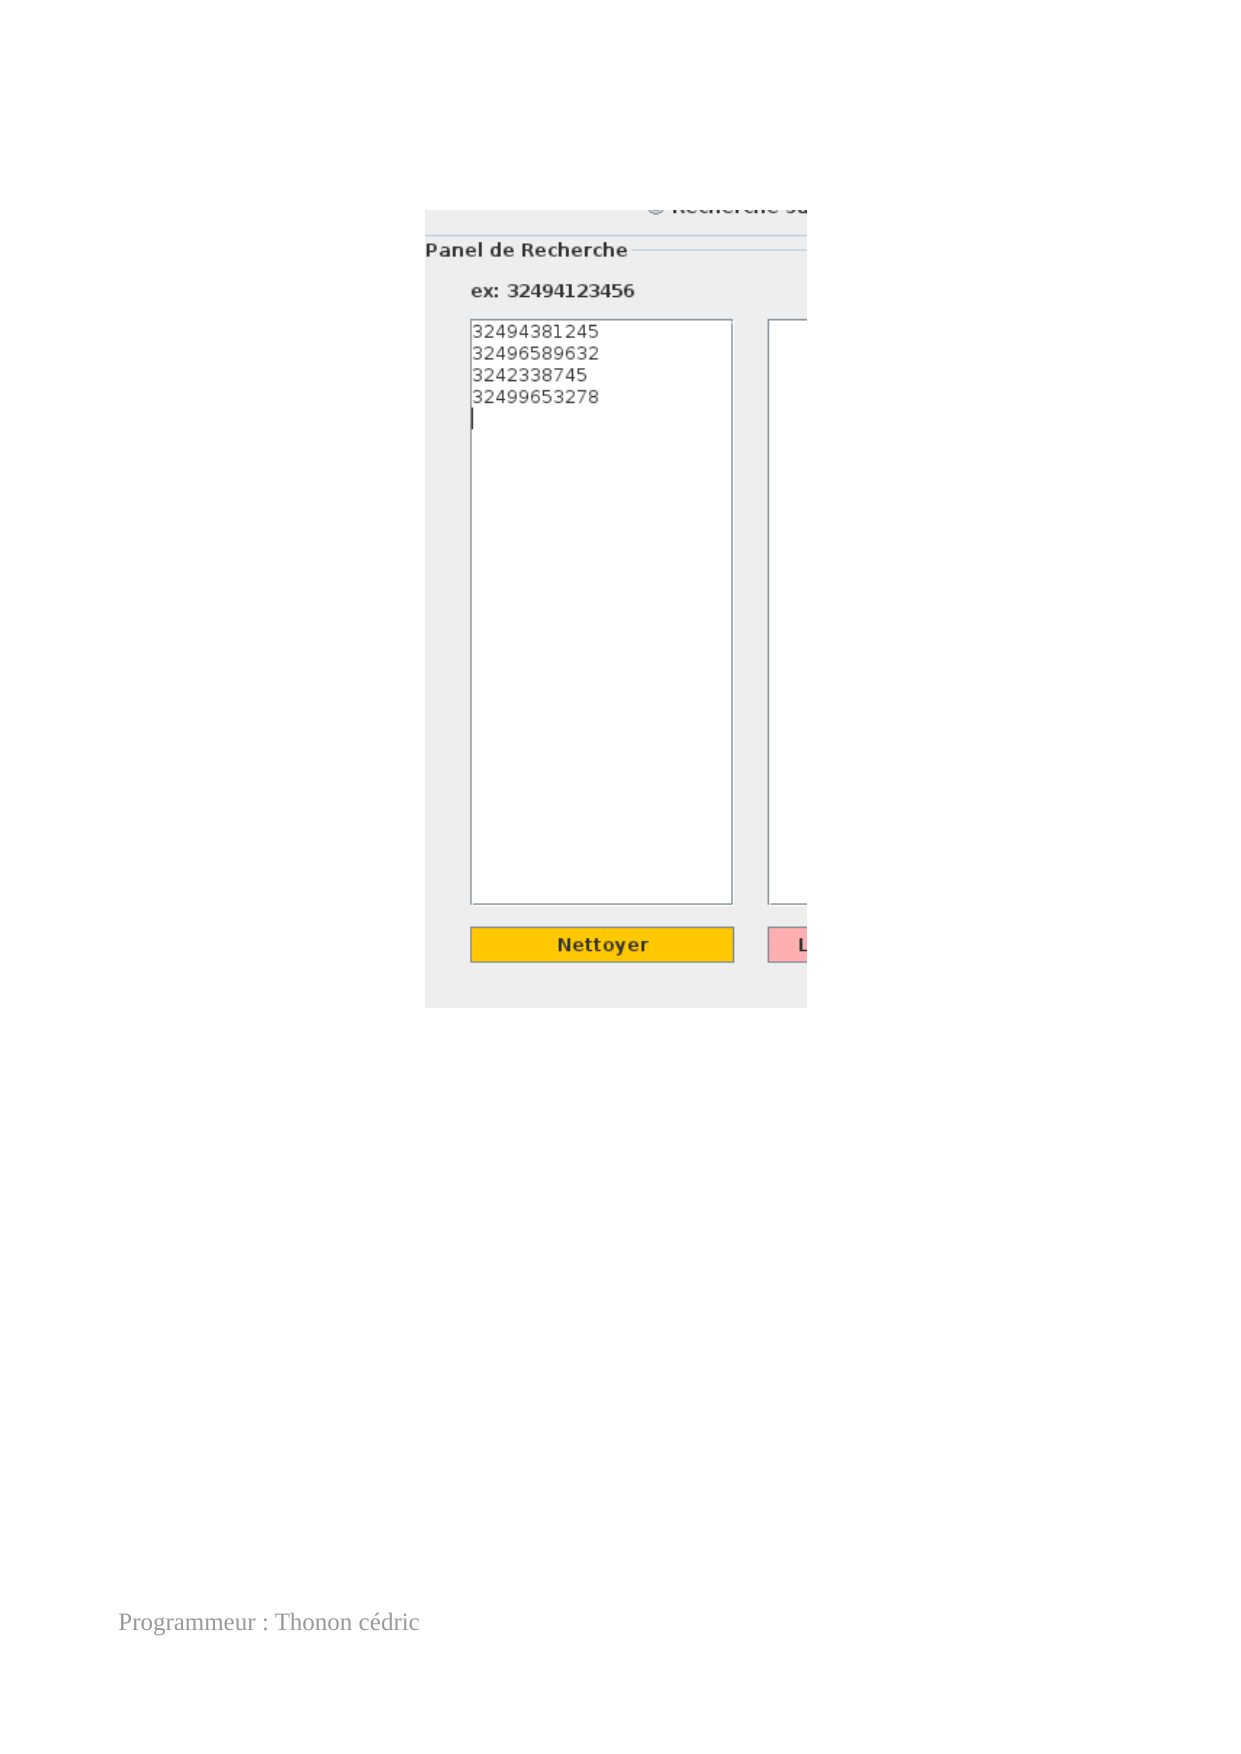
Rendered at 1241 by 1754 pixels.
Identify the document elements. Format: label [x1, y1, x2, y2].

picture [425, 210, 807, 1008]
